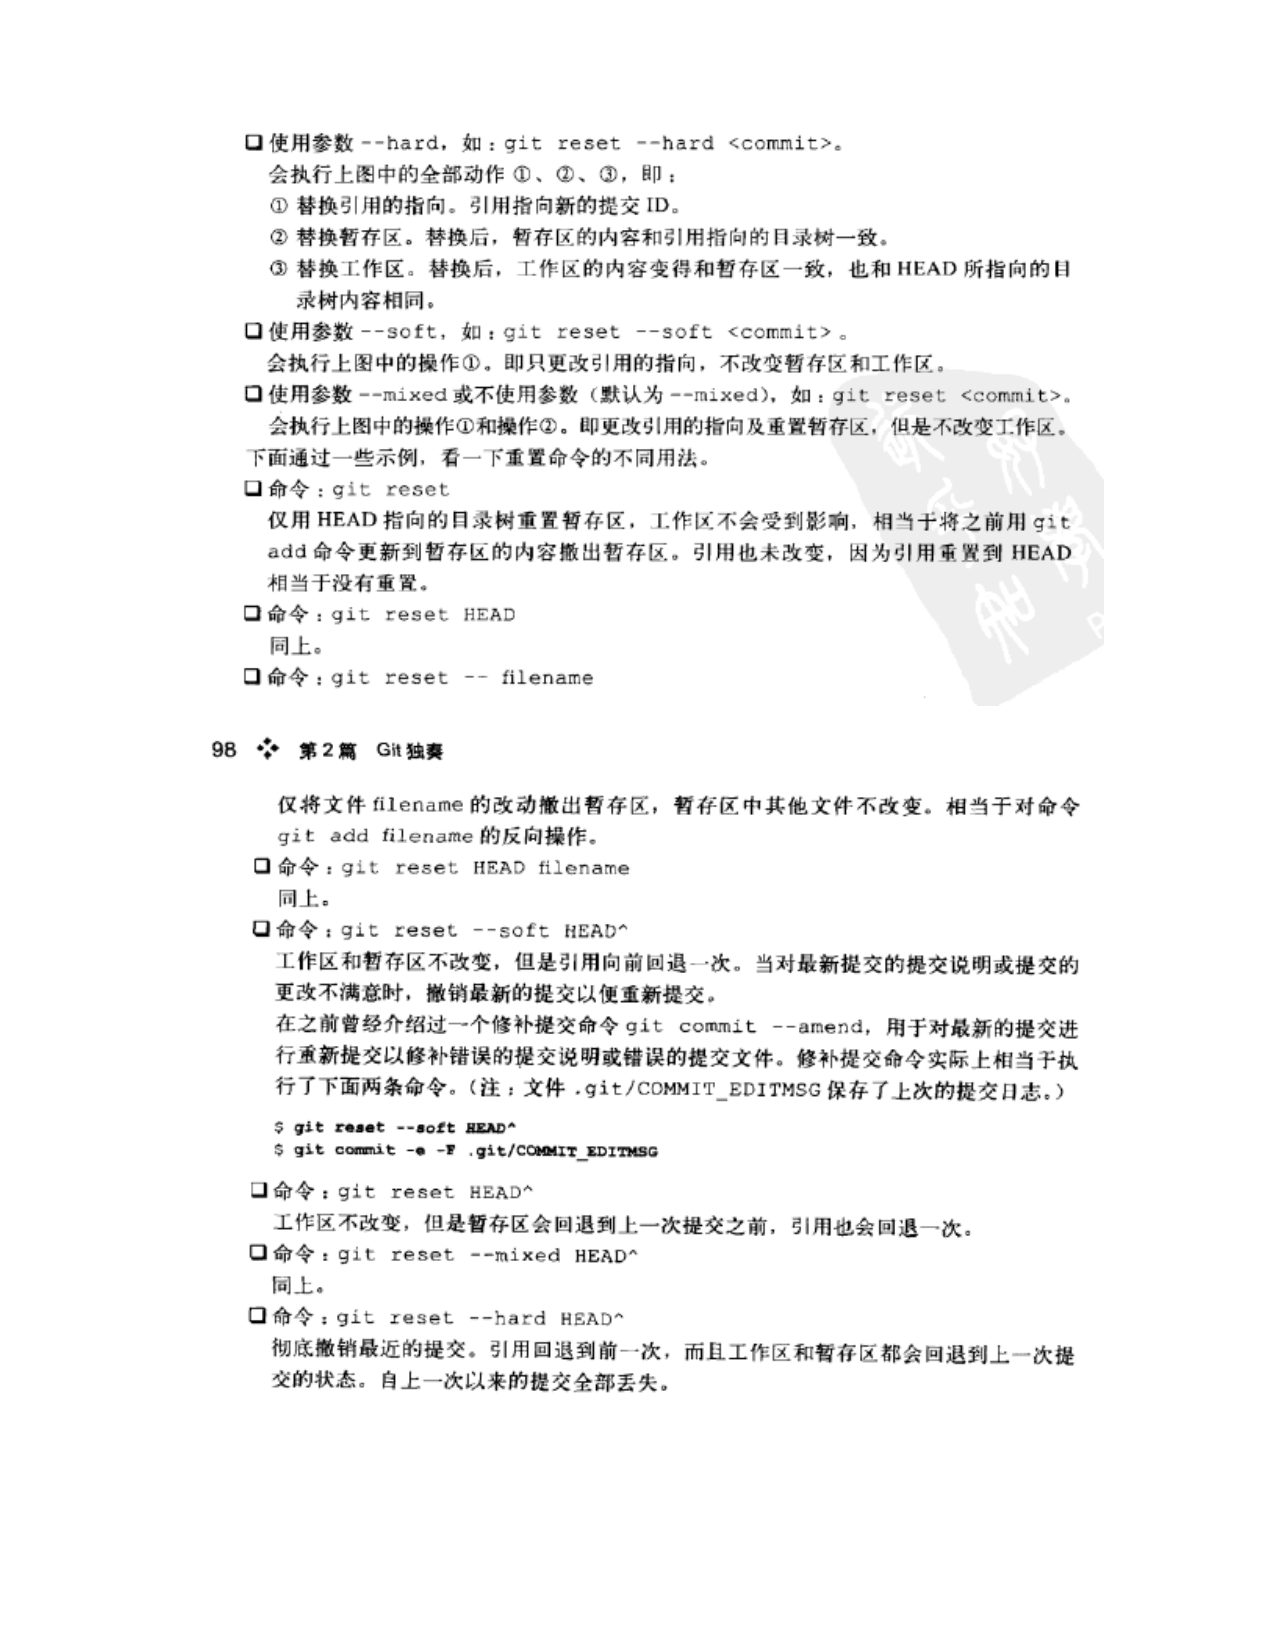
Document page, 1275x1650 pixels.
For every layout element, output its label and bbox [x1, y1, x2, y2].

picture [178, 721, 1097, 1405]
picture [171, 118, 1104, 706]
